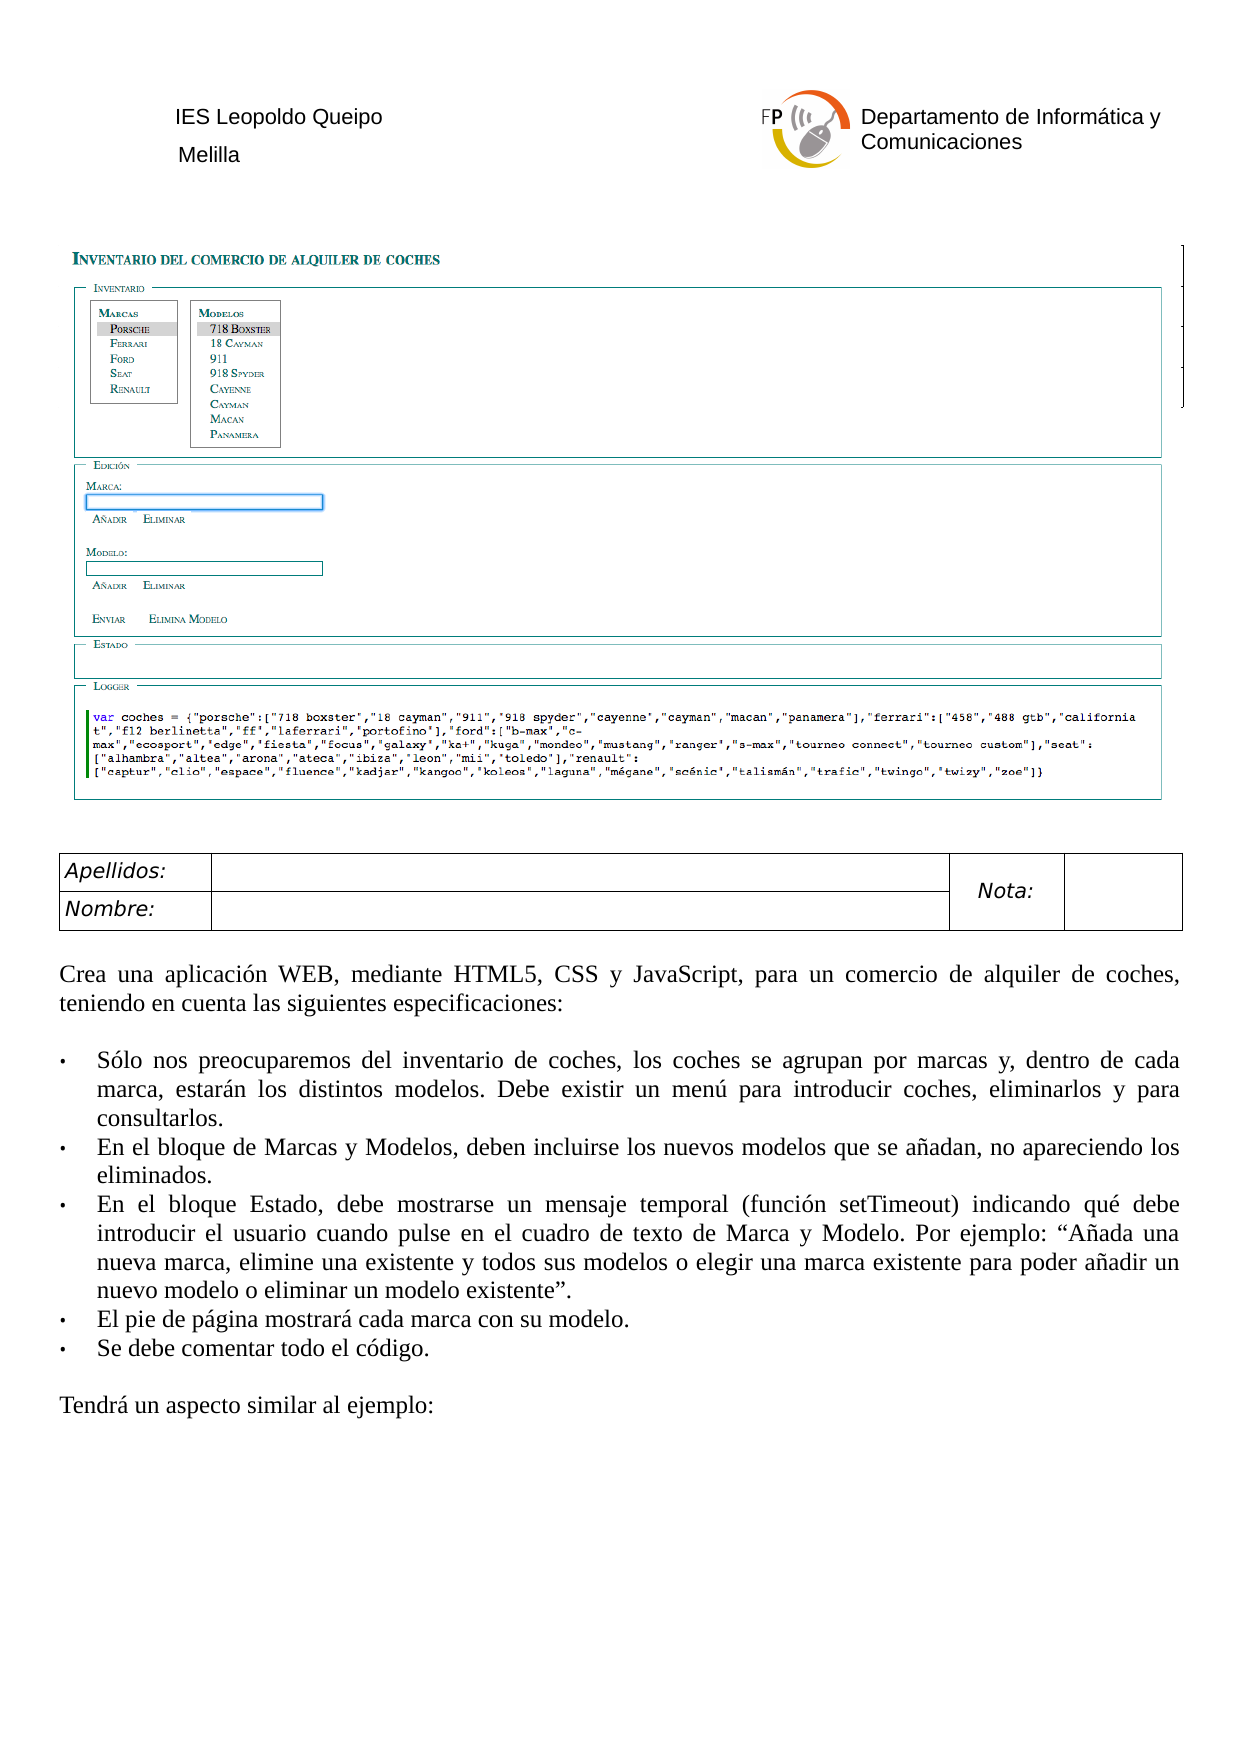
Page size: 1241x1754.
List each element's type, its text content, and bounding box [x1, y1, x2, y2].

list El pie de página mostrará cada marca con su modelo. [59, 1304, 1181, 1333]
table_cell Nombre: [60, 892, 211, 930]
text Tendrá un aspecto similar al ejemplo: [59, 1390, 1181, 1419]
text Crea una aplicación WEB, mediante HTML5, CSS y JavaScript, para un comercio de alquiler de coches, teniendo en cuenta las siguientes especificaciones: [59, 959, 1181, 1017]
list En el bloque de Marcas y Modelos, deben incluirse los nuevos modelos que se añadan, no apareciendo los eliminados. [59, 1132, 1181, 1189]
table_header Apellidos: [60, 854, 211, 891]
table_header [1065, 854, 1182, 930]
table_header [212, 854, 949, 891]
list En el bloque Estado, debe mostrarse un mensaje temporal (función setTimeout) indicando qué debe introducir el usuario cuando pulse en el cuadro de texto de Marca y Modelo. Por ejemplo: “Añada una nueva marca, elimine una existente y todos sus modelos o elegir una marca existente para poder añadir un nuevo modelo o eliminar un modelo existente”. [59, 1189, 1181, 1304]
list Se debe comentar todo el código. [59, 1333, 1181, 1362]
table_header Nota: [950, 854, 1064, 930]
table_cell [212, 892, 949, 930]
list Sólo nos preocuparemos del inventario de coches, los coches se agrupan por marcas y, dentro de cada marca, estarán los distintos modelos. Debe existir un menú para introducir coches, eliminarlos y para consultarlos. [59, 1045, 1181, 1132]
